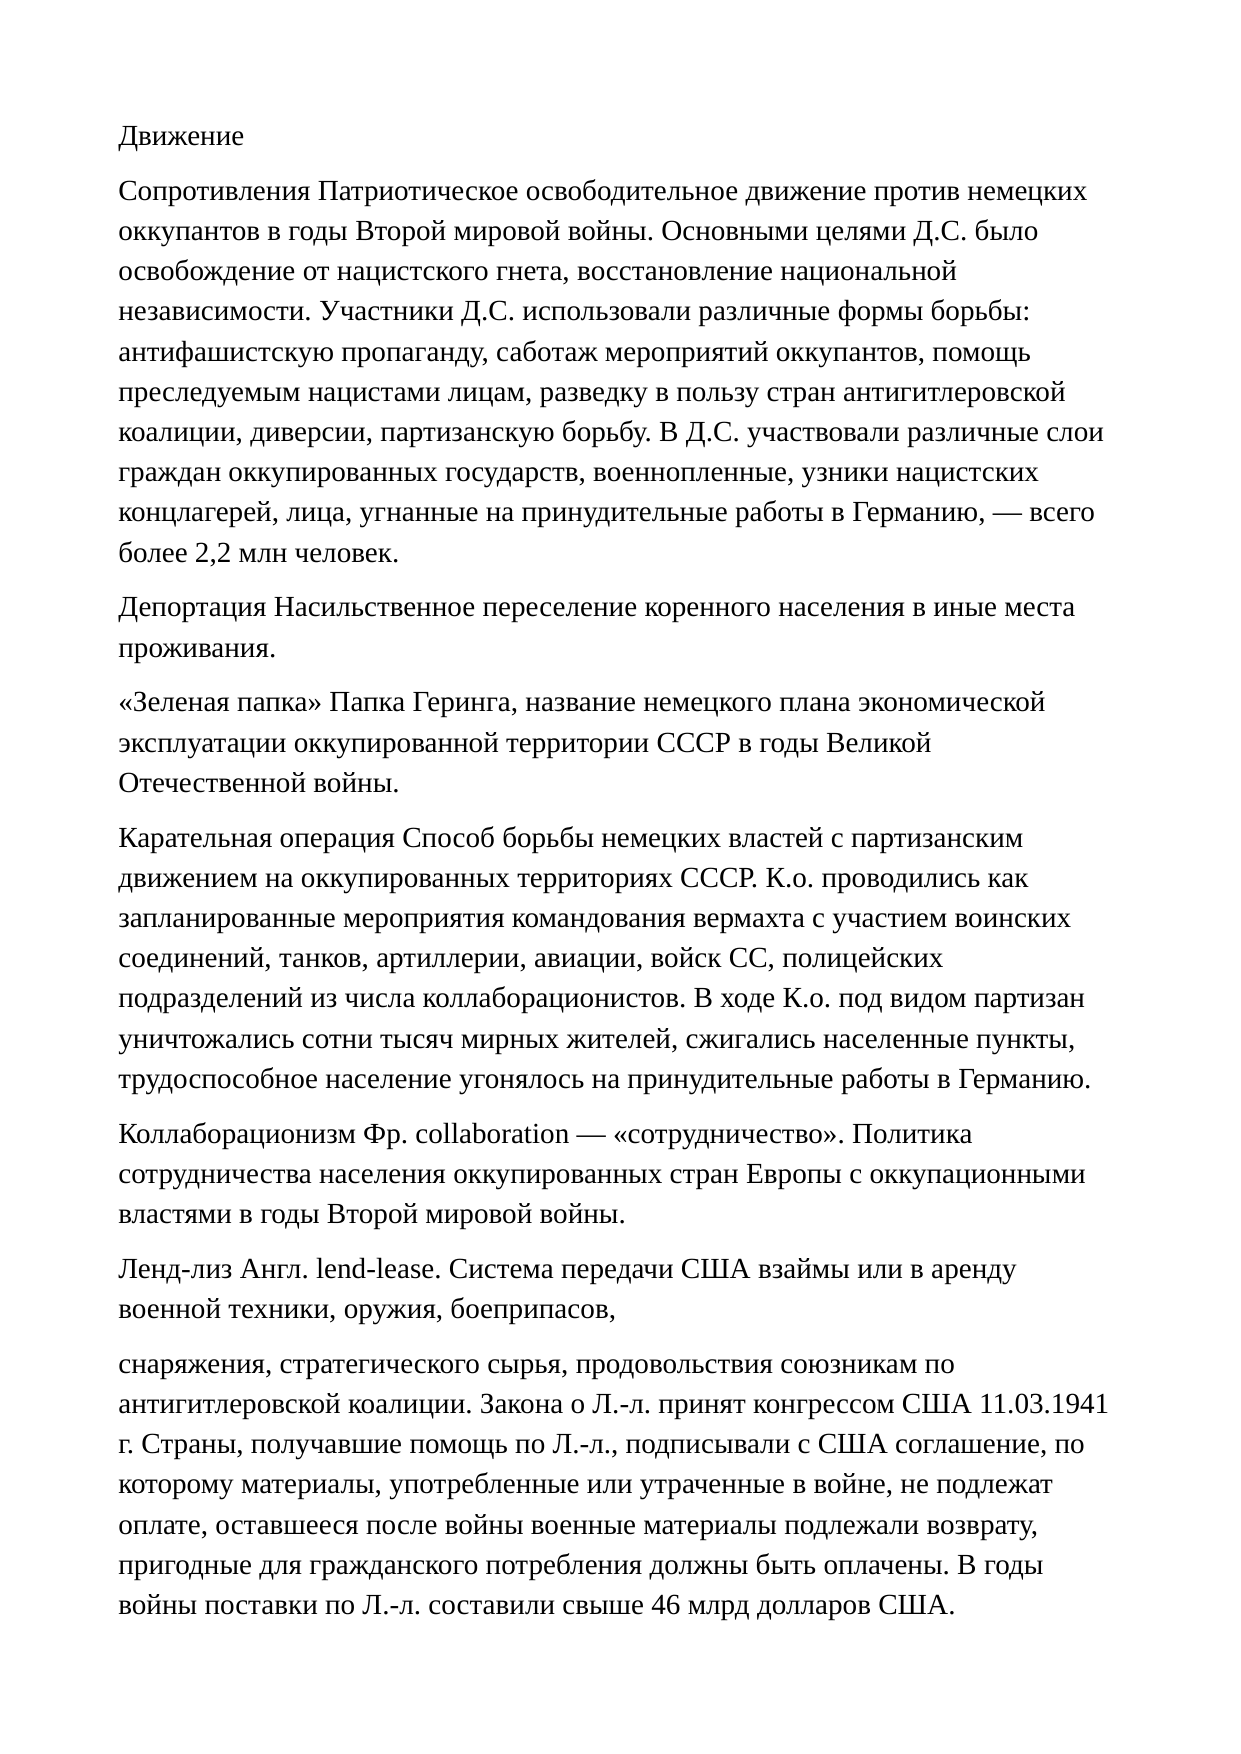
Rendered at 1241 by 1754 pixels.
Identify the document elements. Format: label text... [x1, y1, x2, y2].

text Коллаборационизм Фр. сollaboration — «сотрудничество». Политика сотрудничества населения оккупированных стран Европы с оккупационными властями в годы Второй мировой войны. [118, 1116, 1122, 1230]
text Депортация Насильственное переселение коренного населения в иные места проживания. [118, 589, 1122, 663]
text Ленд-лиз Англ. lend-lease. Система передачи США взаймы или в аренду военной техники, оружия, боеприпасов, [118, 1251, 1122, 1325]
text «Зеленая папка» Папка Геринга, название немецкого плана экономической эксплуатации оккупированной территории СССР в годы Великой Отечественной войны. [118, 684, 1122, 798]
text Движение [118, 118, 1122, 152]
text снаряжения, стратегического сырья, продовольствия союзникам по антигитлеровской коалиции. Закона о Л.-л. принят конгрессом США 11.03.1941 г. Страны, получавшие помощь по Л.-л., подписывали с США соглашение, по которому материалы, употребленные или утраченные в войне, не подлежат оплате, оставшееся после войны военные материалы подлежали возврату, пригодные для гражданского потребления должны быть оплачены. В годы войны поставки по Л.-л. составили свыше 46 млрд долларов США. [118, 1346, 1122, 1621]
text Карательная операция Способ борьбы немецких властей с партизанским движением на оккупированных территориях СССР. К.о. проводились как запланированные мероприятия командования вермахта с участием воинских соединений, танков, артиллерии, авиации, войск СС, полицейских подразделений из числа коллаборационистов. В ходе К.о. под видом партизан уничтожались сотни тысяч мирных жителей, сжигались населенные пункты, трудоспособное население угонялось на принудительные работы в Германию. [118, 820, 1122, 1094]
text Сопротивления Патриотическое освободительное движение против немецких оккупантов в годы Второй мировой войны. Основными целями Д.С. было освобождение от нацистского гнета, восстановление национальной независимости. Участники Д.С. использовали различные формы борьбы: антифашистскую пропаганду, саботаж мероприятий оккупантов, помощь преследуемым нацистами лицам, разведку в пользу стран антигитлеровской коалиции, диверсии, партизанскую борьбу. В Д.С. участвовали различные слои граждан оккупированных государств, военнопленные, узники нацистских концлагерей, лица, угнанные на принудительные работы в Германию, — всего более 2,2 млн человек. [118, 173, 1122, 568]
